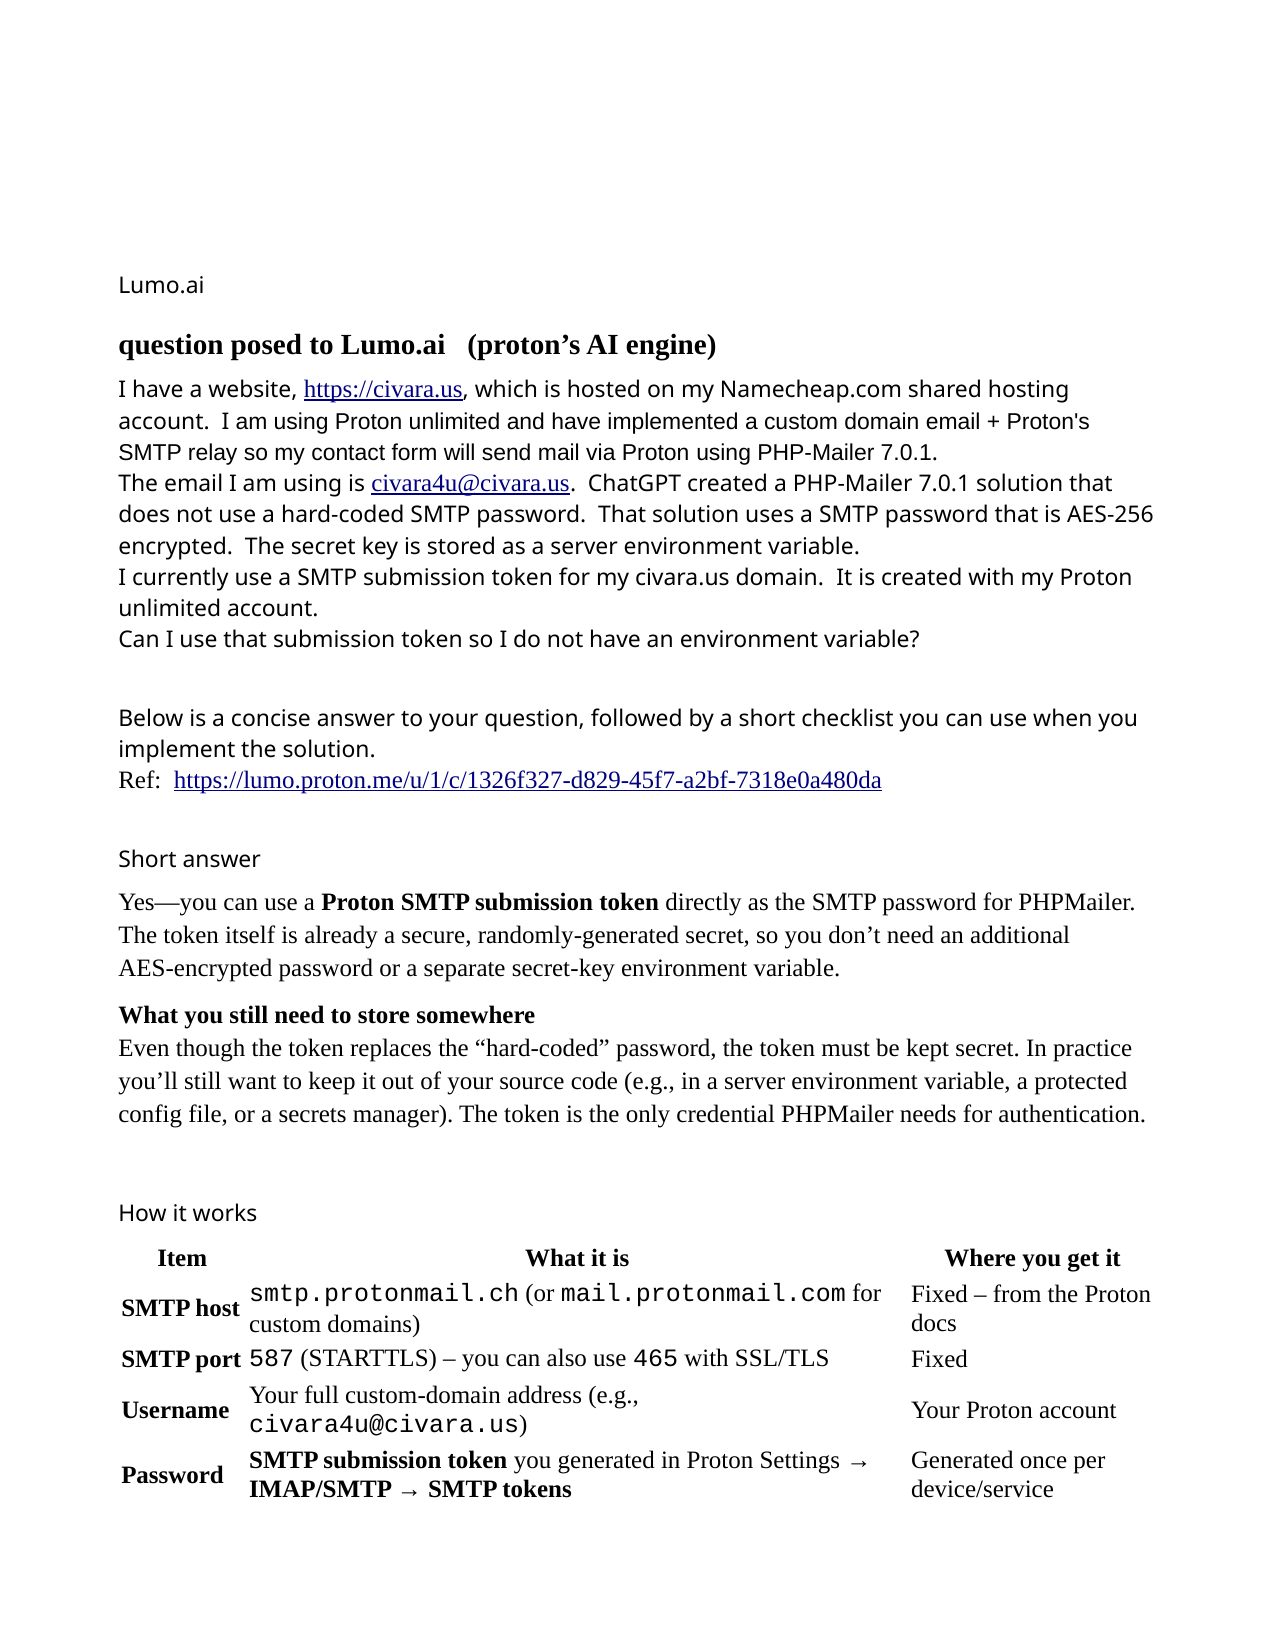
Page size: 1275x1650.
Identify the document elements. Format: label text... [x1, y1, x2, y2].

text I have a website, https://civara.us, which is hosted on my Namecheap.com shared hosting account. I am using Proton unlimited and have implemented a custom domain email + Proton's SMTP relay so my contact form will send mail via Proton using PHP-Mailer 7.0.1. [118, 373, 1157, 467]
table_cell Generated once per device/service [908, 1443, 1157, 1506]
table_cell SMTP submission token you generated in Proton Settings → IMAP/SMTP → SMTP tokens [246, 1443, 908, 1506]
table_header What it is [246, 1240, 908, 1275]
text Yes—you can use a Proton SMTP submission token directly as the SMTP password for PHPMailer. The token itself is already a secure, randomly‑generated secret, so you don’t need an additional AES‑encrypted password or a separate secret‑key environment variable. [118, 887, 1157, 982]
text I currently use a SMTP submission token for my civara.us domain. It is created with my Proton unlimited account. [118, 561, 1157, 623]
text Ref: https://lumo.proton.me/u/1/c/1326f327-d829-45f7-a2bf-7318e0a480da [118, 765, 1157, 793]
table_cell SMTP port [118, 1340, 246, 1377]
subtitle How it works [118, 1197, 1157, 1228]
table_cell SMTP host [118, 1275, 246, 1340]
table_header Where you get it [908, 1240, 1157, 1275]
table_cell Username [118, 1377, 246, 1442]
subtitle Lumo.ai [118, 269, 1157, 300]
table_cell Your Proton account [908, 1377, 1157, 1442]
text What you still need to store somewhere Even though the token replaces the “hard‑coded” password, the token must be kept secret. In practice you’ll still want to keep it out of your source code (e.g., in a server environment variable, a protected config file, or a secrets manager). The token is the only credential PHPMailer needs for authentication. [118, 1000, 1157, 1128]
subtitle Short answer [118, 843, 1157, 874]
text Below is a concise answer to your question, followed by a short checklist you can use when you implement the solution. [118, 702, 1157, 765]
subtitle question posed to Lumo.ai (proton’s AI engine) [118, 327, 1157, 361]
table_cell Fixed [908, 1340, 1157, 1377]
table_cell Fixed – from the Proton docs [908, 1275, 1157, 1340]
table_header Item [118, 1240, 246, 1275]
table_cell Password [118, 1443, 246, 1506]
text Can I use that submission token so I do not have an environment variable? [118, 623, 1157, 654]
text The email I am using is civara4u@civara.us. ChatGPT created a PHP-Mailer 7.0.1 solution that does not use a hard-coded SMTP password. That solution uses a SMTP password that is AES-256 encrypted. The secret key is stored as a server environment variable. [118, 467, 1157, 561]
table_cell Your full custom‑domain address (e.g., civara4u@civara.us) [246, 1377, 908, 1442]
table_cell 587 (STARTTLS) – you can also use 465 with SSL/TLS [246, 1340, 908, 1377]
table_cell smtp.protonmail.ch (or mail.protonmail.com for custom domains) [246, 1275, 908, 1340]
